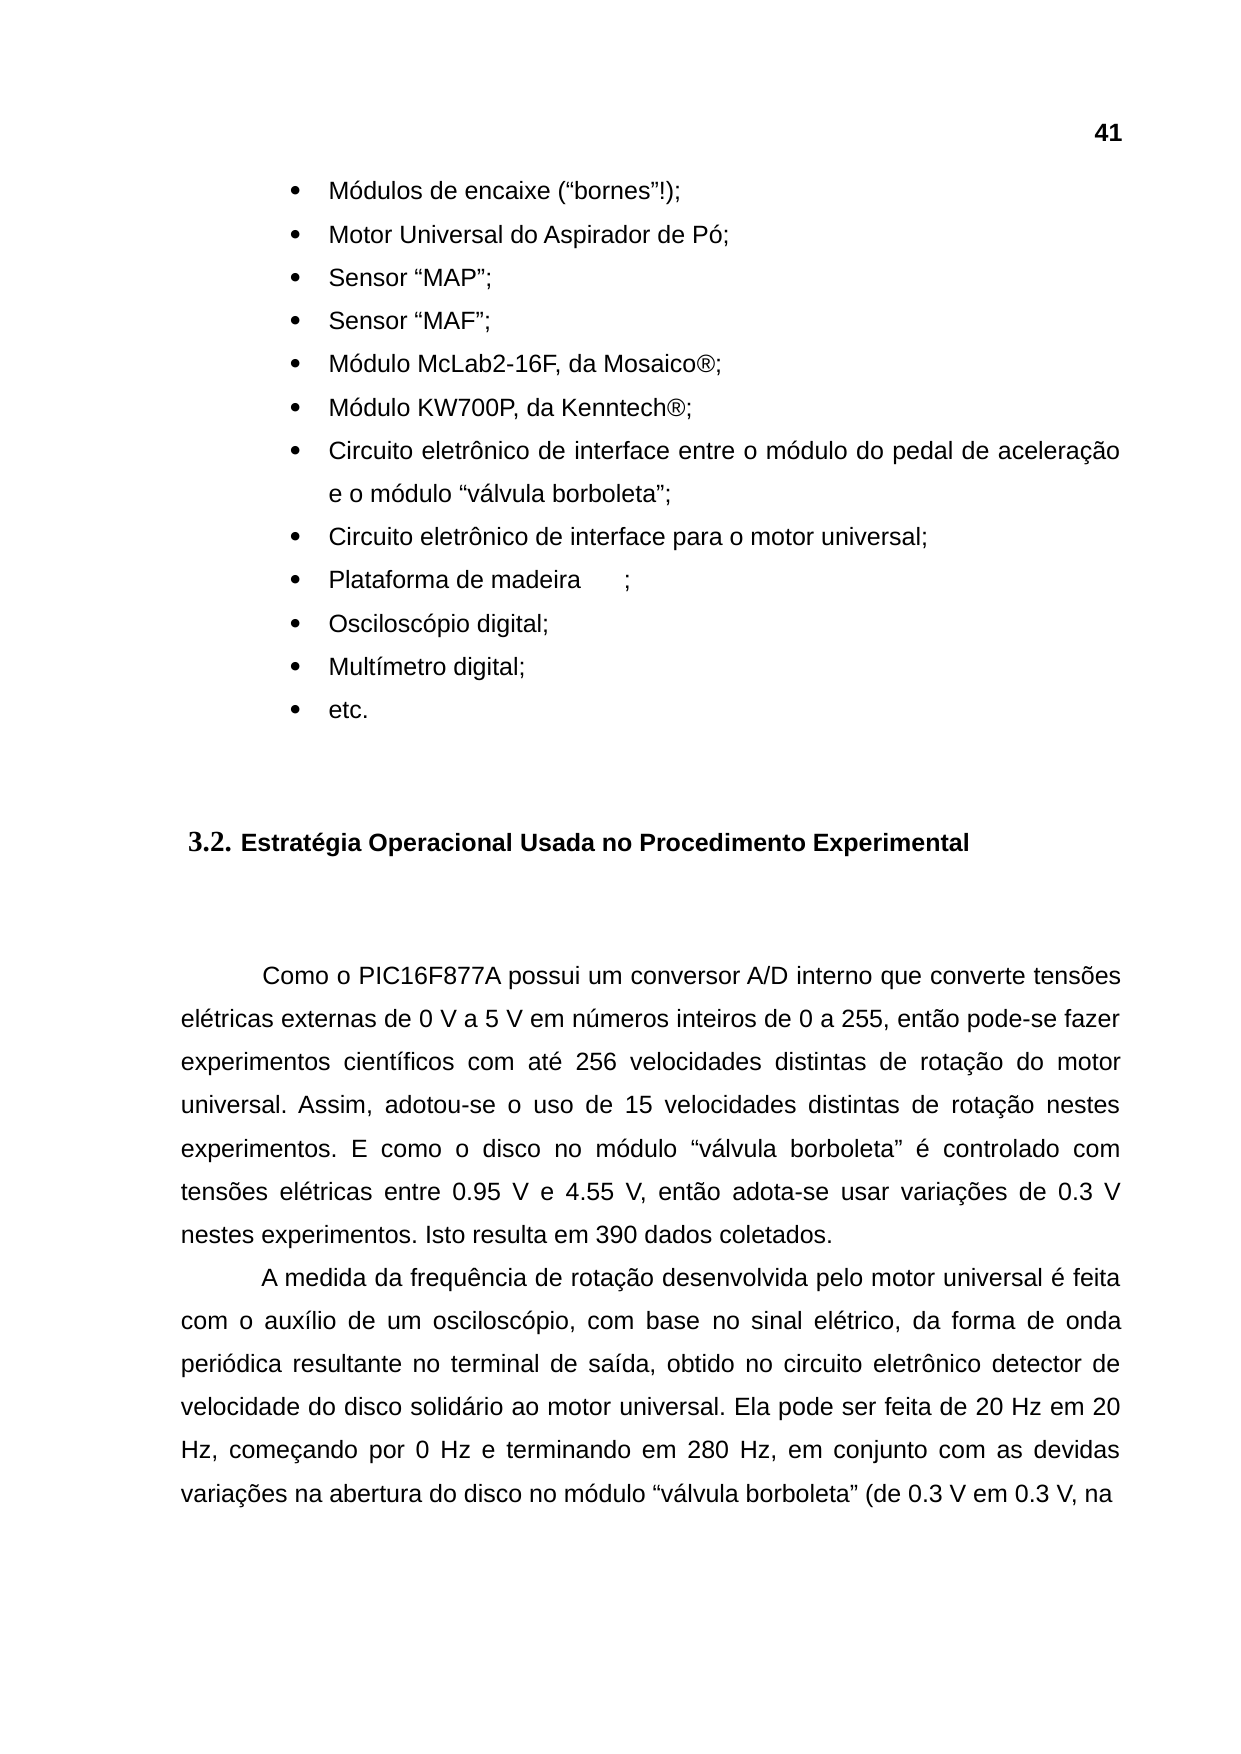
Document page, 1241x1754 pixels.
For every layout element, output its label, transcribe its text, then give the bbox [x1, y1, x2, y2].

list Multímetro digital; [291, 652, 1122, 681]
list Módulo McLab2-16F, da Mosaico®; [291, 349, 1122, 378]
list Módulo KW700P, da Kenntech®; [291, 392, 1122, 421]
list Motor Universal do Aspirador de Pó; [291, 219, 1122, 248]
list Circuito eletrônico de interface entre o módulo do pedal de aceleração e o módulo “válvula borboleta”; [291, 436, 1122, 508]
text Como o PIC16F877A possui um conversor A/D interno que converte tensões elétricas externas de 0 V a 5 V em números inteiros de 0 a 255, então pode-se fazer experimentos científicos com até 256 velocidades distintas de rotação do motor universal. Assim, adotou-se o uso de 15 velocidades distintas de rotação nestes experimentos. E como o disco no módulo “válvula borboleta” é controlado com tensões elétricas entre 0.95 V e 4.55 V, então adota-se usar variações de 0.3 V nestes experimentos. Isto resulta em 390 dados coletados. [181, 961, 1122, 1248]
list etc. [291, 695, 1122, 724]
list Sensor “MAF”; [291, 306, 1122, 335]
text A medida da frequência de rotação desenvolvida pelo motor universal é feita com o auxílio de um osciloscópio, com base no sinal elétrico, da forma de onda periódica resultante no terminal de saída, obtido no circuito eletrônico detector de velocidade do disco solidário ao motor universal. Ela pode ser feita de 20 Hz em 20 Hz, começando por 0 Hz e terminando em 280 Hz, em conjunto com as devidas variações na abertura do disco no módulo “válvula borboleta” (de 0.3 V em 0.3 V, na [181, 1263, 1122, 1507]
list Sensor “MAP”; [291, 263, 1122, 292]
list Plataforma de madeira ; [291, 565, 1122, 594]
list Circuito eletrônico de interface para o motor universal; [291, 522, 1122, 551]
subtitle Estratégia Operacional Usada no Procedimento Experimental [181, 824, 1122, 858]
list Osciloscópio digital; [291, 608, 1122, 637]
list Módulos de encaixe (“bornes”!); [291, 176, 1122, 205]
